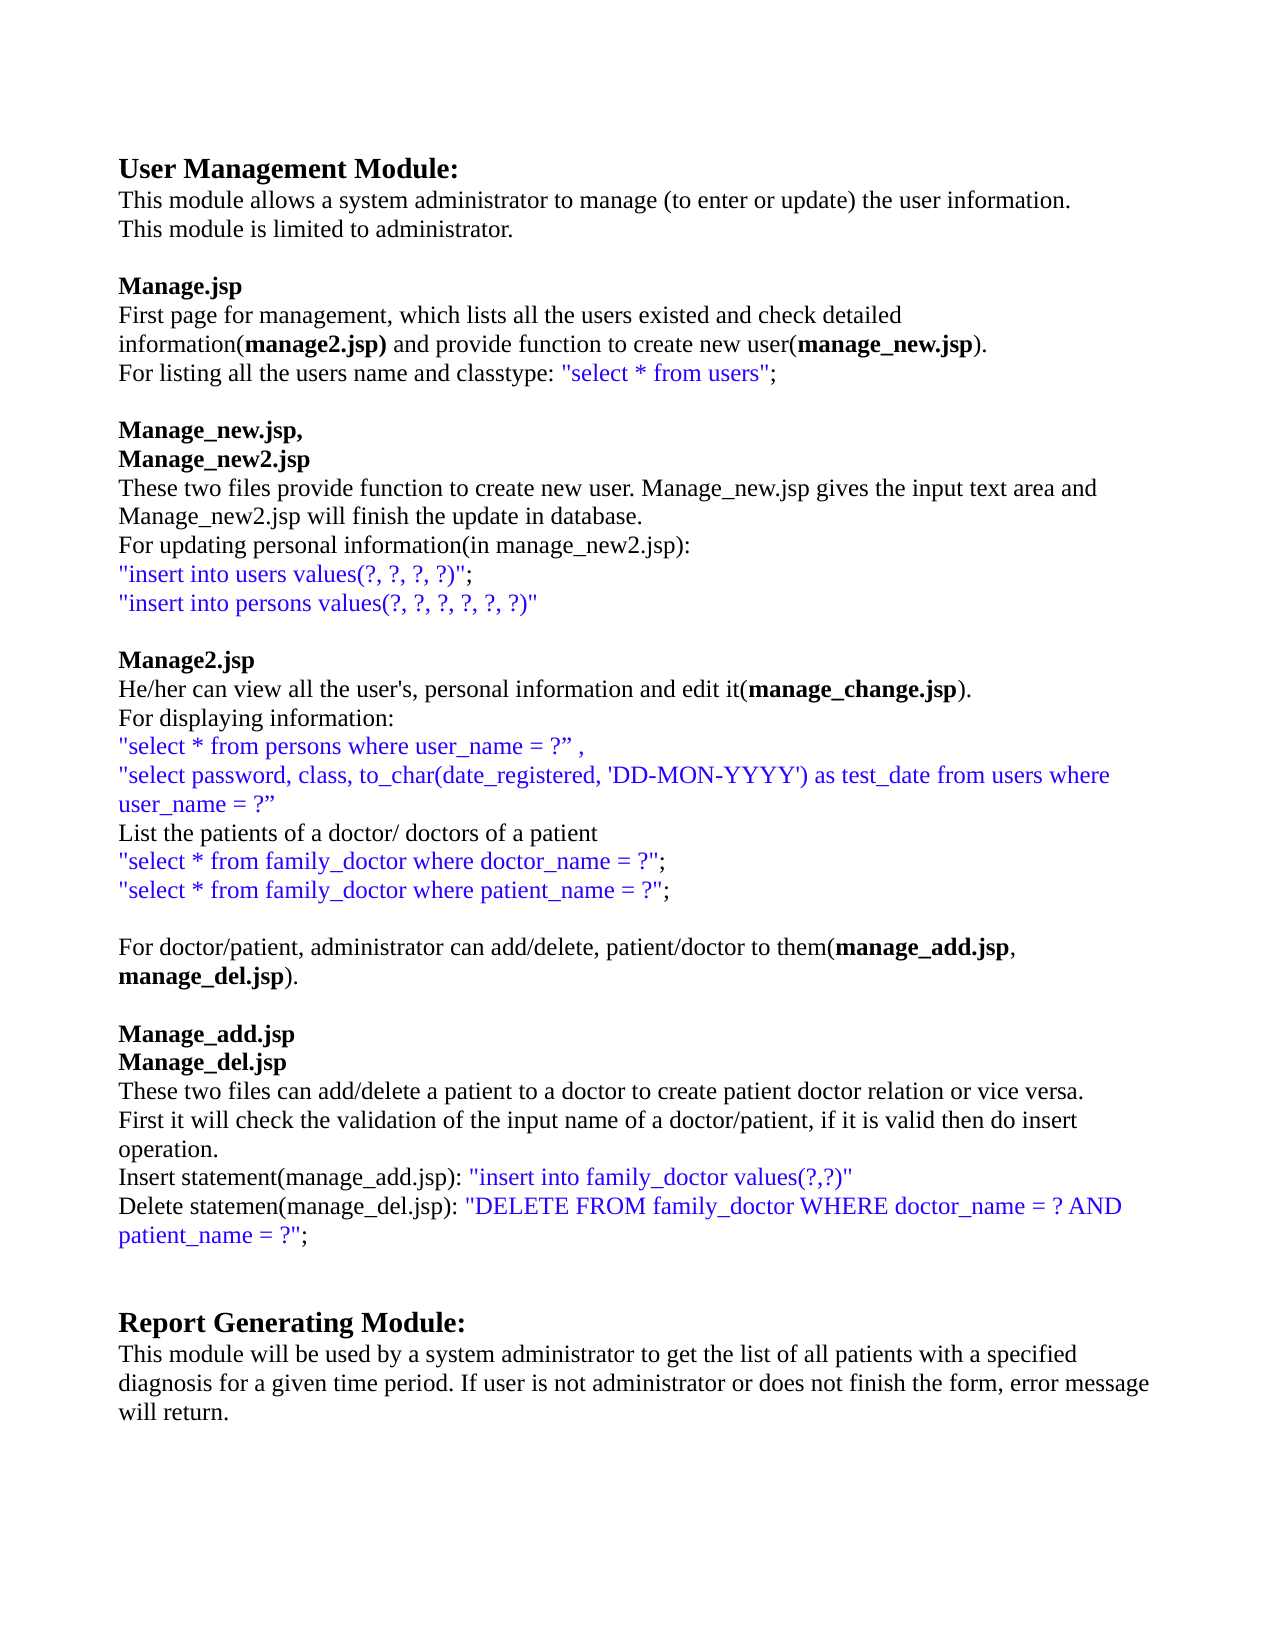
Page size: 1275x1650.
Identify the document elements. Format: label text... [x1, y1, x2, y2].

text Manage_new.jsp, [118, 415, 1157, 444]
text List the patients of a doctor/ doctors of a patient [118, 818, 1157, 846]
text Manage_add.jsp [118, 1019, 1157, 1047]
text For updating personal information(in manage_new2.jsp): [118, 530, 1157, 559]
text Report Generating Module: [118, 1306, 1157, 1339]
text This module is limited to administrator. [118, 214, 1157, 243]
text Manage.jsp [118, 271, 1157, 300]
text "select password, class, to_char(date_registered, 'DD-MON-YYYY') as test_date from users where user_name = ?” [118, 760, 1157, 818]
text "insert into persons values(?, ?, ?, ?, ?, ?)" [118, 588, 1157, 616]
text User Management Module: [118, 152, 1157, 185]
text For listing all the users name and classtype: "select * from users"; [118, 358, 1157, 386]
text "insert into users values(?, ?, ?, ?)"; [118, 559, 1157, 588]
text For doctor/patient, administrator can add/delete, patient/doctor to them(manage_add.jsp, manage_del.jsp). [118, 932, 1157, 990]
text "select * from persons where user_name = ?” , [118, 731, 1157, 760]
text First it will check the validation of the input name of a doctor/patient, if it is valid then do insert operation. [118, 1105, 1157, 1162]
text Delete statemen(manage_del.jsp): "DELETE FROM family_doctor WHERE doctor_name = ? AND patient_name = ?"; [118, 1191, 1157, 1249]
text This module will be used by a system administrator to get the list of all patients with a specified diagnosis for a given time period. If user is not administrator or does not finish the form, error message will return. [118, 1339, 1157, 1425]
text These two files can add/delete a patient to a doctor to create patient doctor relation or vice versa. [118, 1076, 1157, 1105]
text Manage_new2.jsp [118, 444, 1157, 473]
text These two files provide function to create new user. Manage_new.jsp gives the input text area and Manage_new2.jsp will finish the update in database. [118, 473, 1157, 530]
text "select * from family_doctor where patient_name = ?"; [118, 875, 1157, 904]
text For displaying information: [118, 703, 1157, 731]
text Insert statement(manage_add.jsp): "insert into family_doctor values(?,?)" [118, 1162, 1157, 1191]
text He/her can view all the user's, personal information and edit it(manage_change.jsp). [118, 674, 1157, 703]
text Manage_del.jsp [118, 1047, 1157, 1076]
text This module allows a system administrator to manage (to enter or update) the user information. [118, 185, 1157, 214]
text First page for management, which lists all the users existed and check detailed information(manage2.jsp) and provide function to create new user(manage_new.jsp). [118, 300, 1157, 358]
text Manage2.jsp [118, 645, 1157, 674]
text "select * from family_doctor where doctor_name = ?"; [118, 846, 1157, 875]
